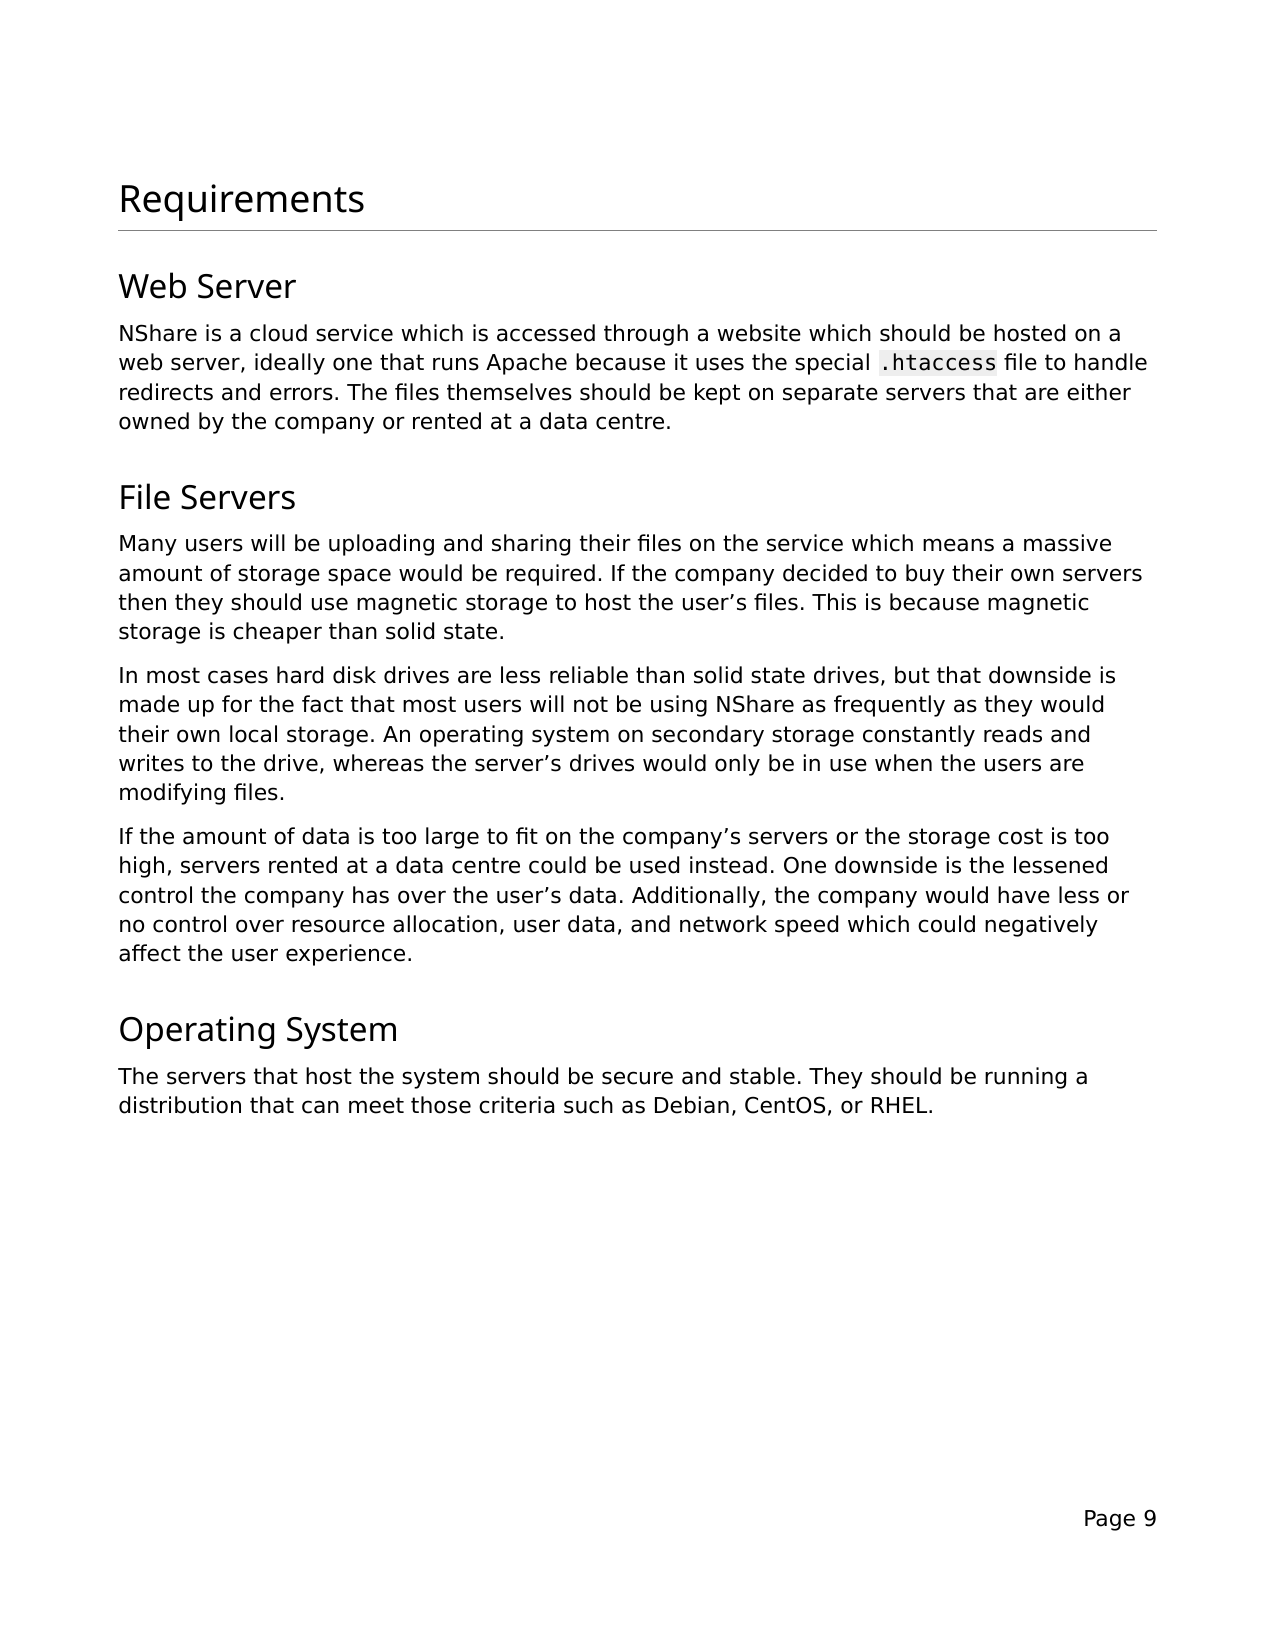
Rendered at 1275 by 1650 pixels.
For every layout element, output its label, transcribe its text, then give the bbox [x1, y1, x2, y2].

text NShare is a cloud service which is accessed through a website which should be hosted on a web server, ideally one that runs Apache because it uses the special .htaccess file to handle redirects and errors. The files themselves should be kept on separate servers that are either owned by the company or rented at a data centre. [118, 321, 1157, 434]
subtitle File Servers [118, 474, 1157, 519]
text The servers that host the system should be secure and stable. They should be running a distribution that can meet those criteria such as Debian, CentOS, or RHEL. [118, 1064, 1157, 1119]
text Many users will be uploading and sharing their files on the service which means a massive amount of storage space would be required. If the company decided to buy their own servers then they should use magnetic storage to host the user’s files. This is because magnetic storage is cheaper than solid state. [118, 532, 1157, 645]
text If the amount of data is too large to fit on the company’s servers or the storage cost is too high, servers rented at a data centre could be used instead. One downside is the lessened control the company has over the user’s data. Additionally, the company would have less or no control over resource allocation, user data, and network speed which could negatively affect the user experience. [118, 824, 1157, 967]
subtitle Web Server [118, 263, 1157, 309]
subtitle Operating System [118, 1006, 1157, 1051]
subtitle Requirements [118, 173, 1157, 230]
text In most cases hard disk drives are less reliable than solid state drives, but that downside is made up for the fact that most users will not be using NShare as frequently as they would their own local storage. An operating system on secondary storage constantly reads and writes to the drive, whereas the server’s drives would only be in use when the users are modifying files. [118, 663, 1157, 806]
